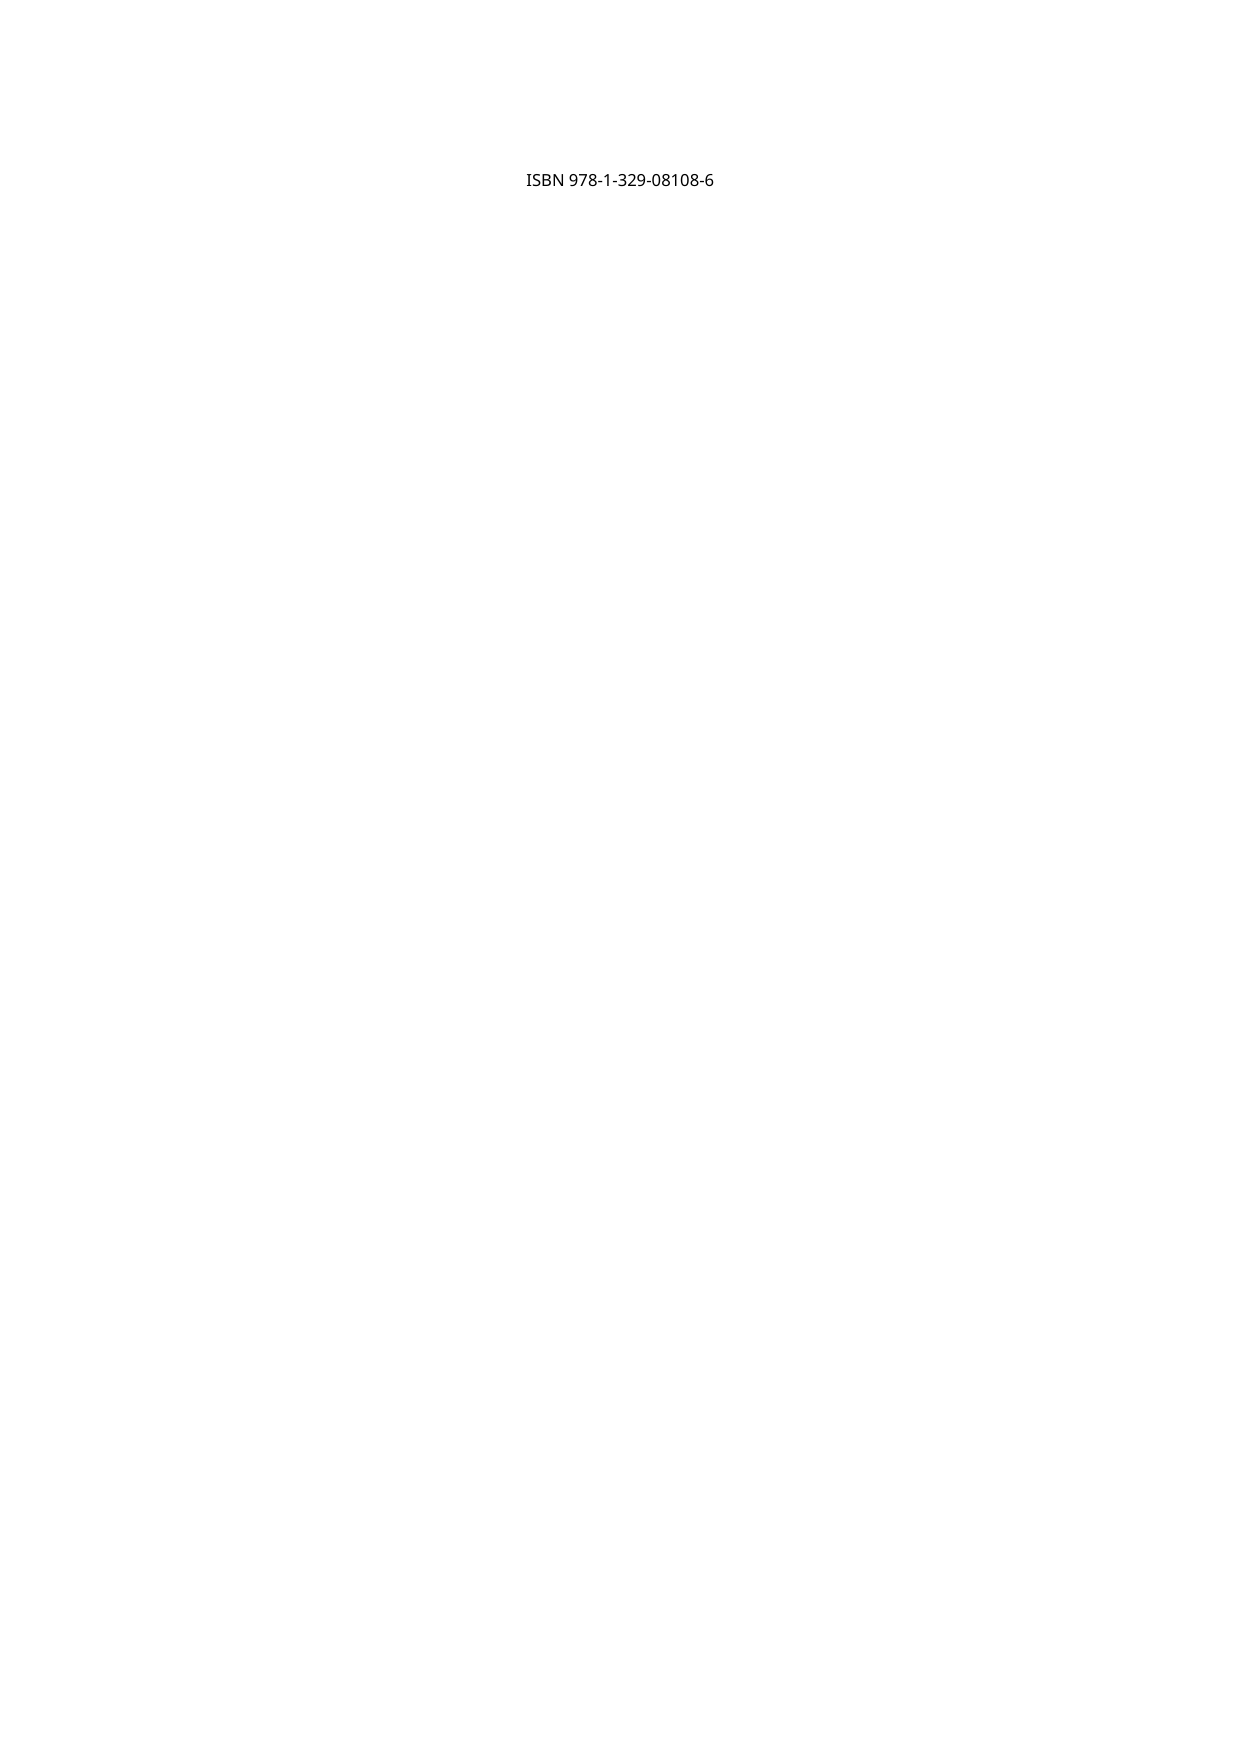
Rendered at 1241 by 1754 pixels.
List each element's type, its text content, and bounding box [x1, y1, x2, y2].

text ISBN 978-1-329-08108-6 [113, 168, 1128, 191]
